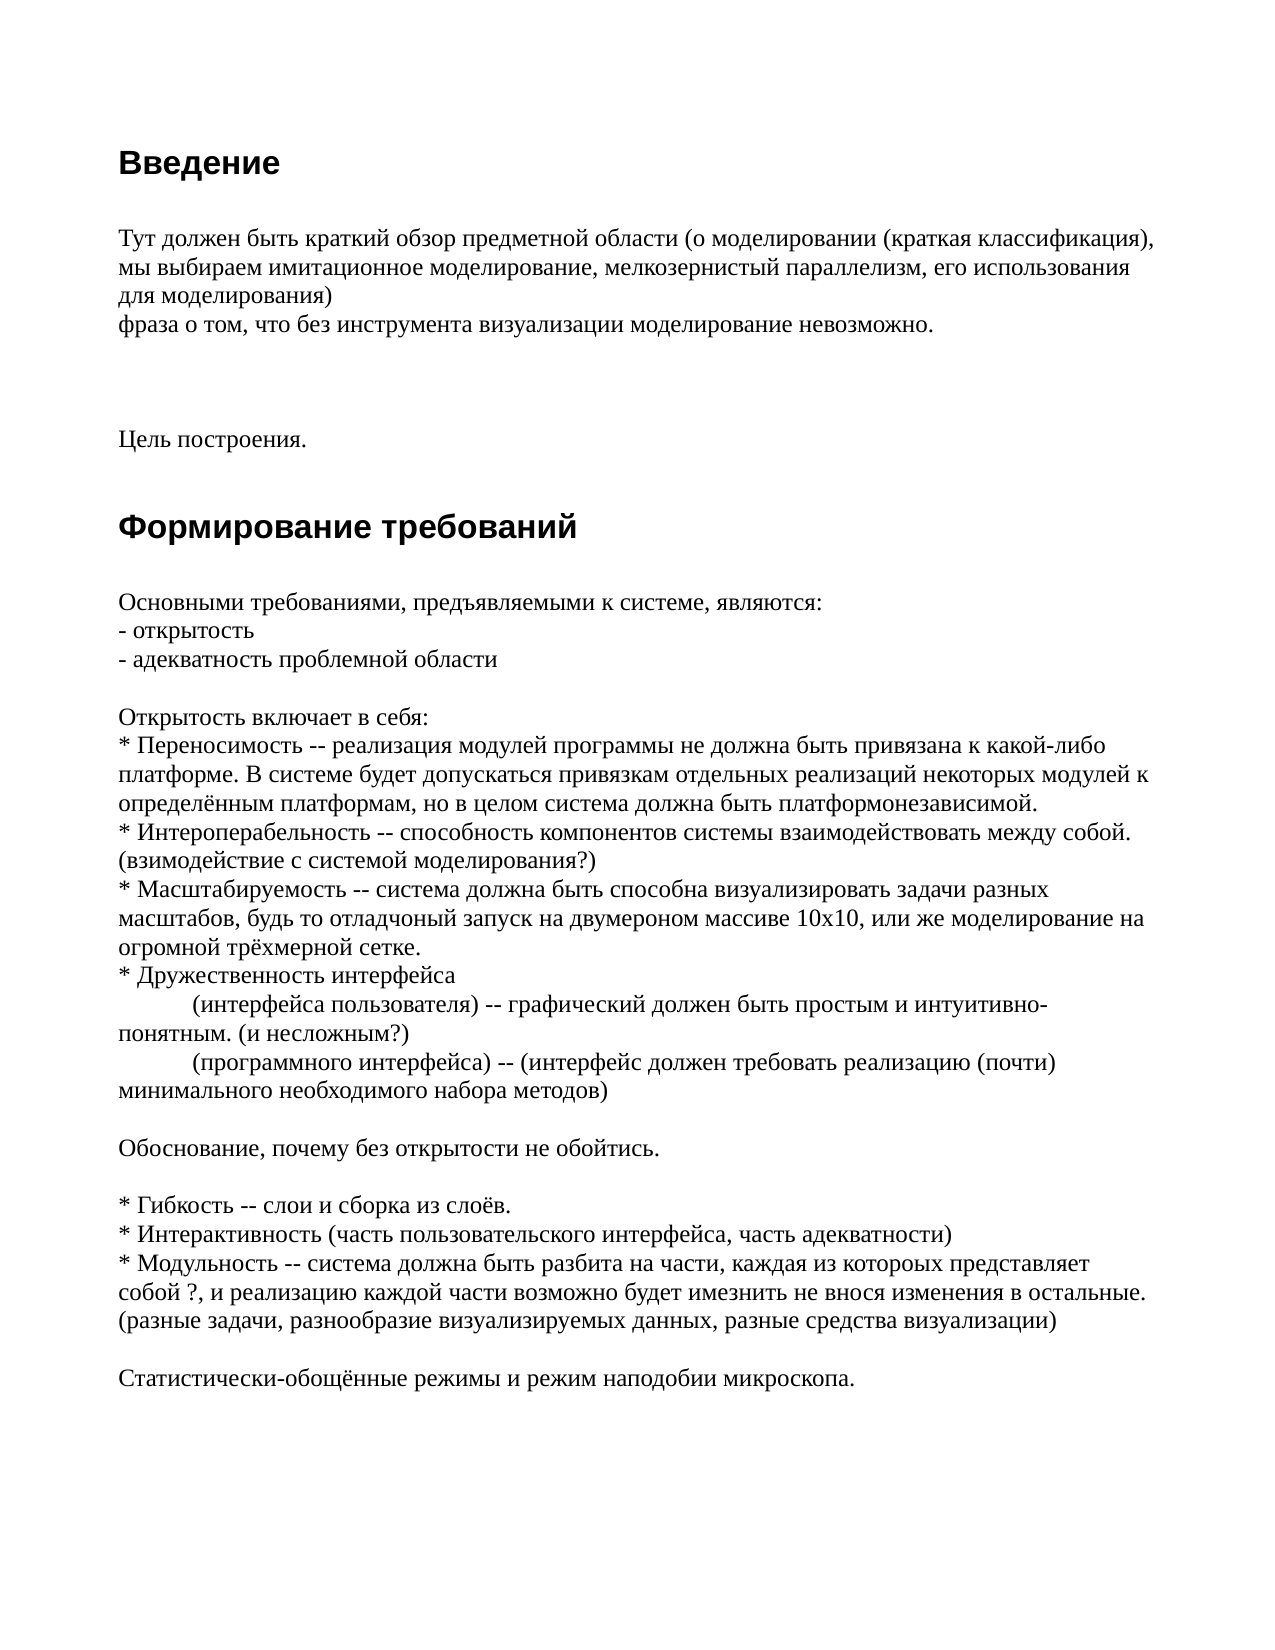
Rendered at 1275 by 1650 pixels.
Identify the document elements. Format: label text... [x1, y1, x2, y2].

text * Дружественность интерфейса [118, 960, 1157, 989]
text Открытость включает в себя: [118, 702, 1157, 730]
text Обоснование, почему без открытости не обойтись. [118, 1133, 1157, 1162]
text - открытость [118, 615, 1157, 644]
text Тут должен быть краткий обзор предметной области (о моделировании (краткая классификация), мы выбираем имитационное моделирование, мелкозернистый параллелизм, его использования для моделирования) [118, 223, 1157, 309]
text - адекватность проблемной области [118, 644, 1157, 673]
text * Гибкость -- слои и сборка из слоёв. [118, 1190, 1157, 1219]
text фраза о том, что без инструмента визуализации моделирование невозможно. [118, 309, 1157, 338]
text Основными требованиями, предъявляемыми к системе, являются: [118, 587, 1157, 615]
text * Интерактивность (часть пользовательского интерфейса, часть адекватности) [118, 1219, 1157, 1248]
text (программного интерфейса) -- (интерфейс должен требовать реализацию (почти) минимального необходимого набора методов) [118, 1047, 1157, 1104]
text Цель построения. [118, 424, 1157, 453]
subtitle Формирование требований [118, 507, 1157, 545]
text (интерфейса пользователя) -- графический должен быть простым и интуитивно-понятным. (и несложным?) [118, 989, 1157, 1047]
text * Интероперабельность -- способность компонентов системы взаимодействовать между собой. (взимодействие с системой моделирования?) [118, 817, 1157, 874]
text * Масштабируемость -- система должна быть способна визуализировать задачи разных масштабов, будь то отладчоный запуск на двумероном массиве 10х10, или же моделирование на огромной трёхмерной сетке. [118, 874, 1157, 960]
text * Модульность -- система должна быть разбита на части, каждая из котороых представляет собой ?, и реализацию каждой части возможно будет имезнить не внося изменения в остальные. (разные задачи, разнообразие визуализируемых данных, разные средства визуализации) [118, 1248, 1157, 1334]
subtitle Введение [118, 143, 1157, 182]
text Статистически-обощённые режимы и режим наподобии микроскопа. [118, 1363, 1157, 1392]
text * Переносимость -- реализация модулей программы не должна быть привязана к какой-либо платформе. В системе будет допускаться привязкам отдельных реализаций некоторых модулей к определённым платформам, но в целом система должна быть платформонезависимой. [118, 730, 1157, 817]
